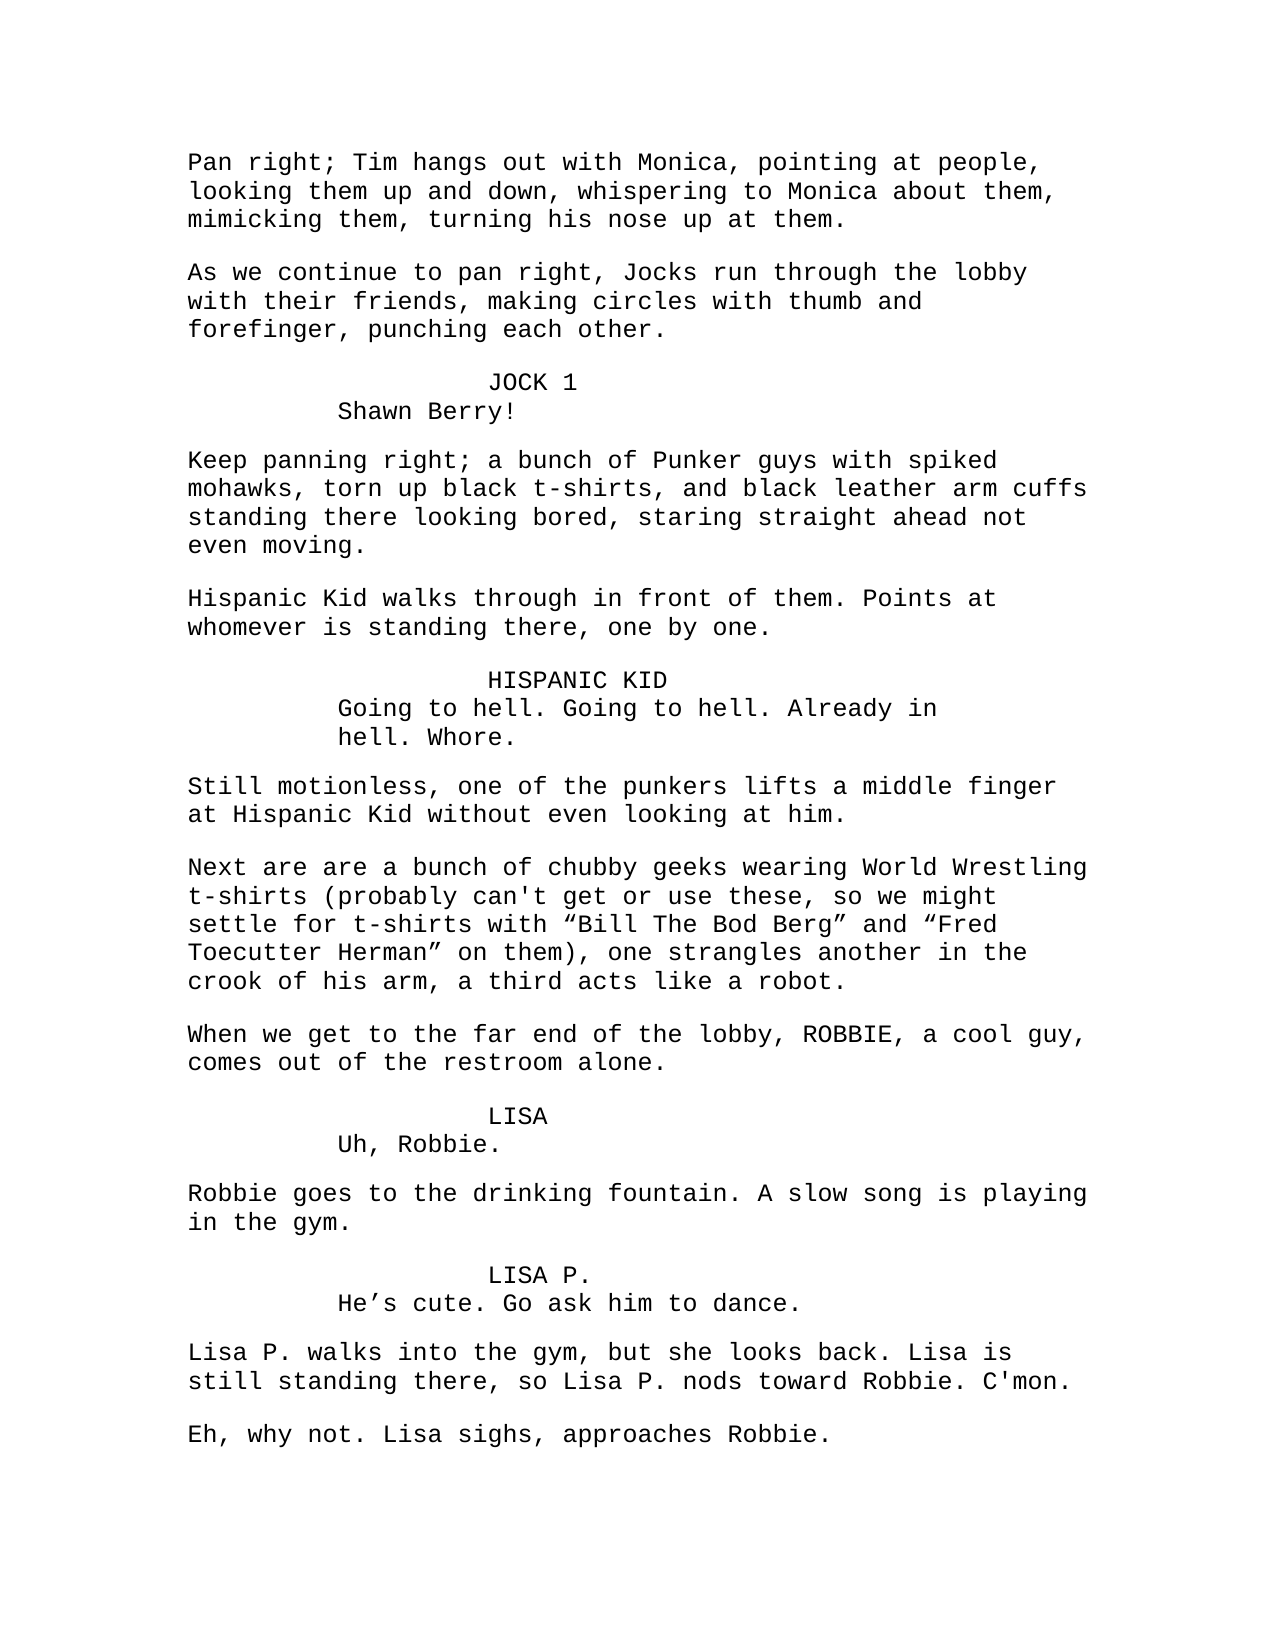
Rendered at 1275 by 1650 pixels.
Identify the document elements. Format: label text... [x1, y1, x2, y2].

text As we continue to pan right, Jocks run through the lobby with their friends, making circles with thumb and forefinger, punching each other. [187, 260, 1087, 345]
text Lisa P. walks into the gym, but she looks back. Lisa is still standing there, so Lisa P. nods toward Robbie. C'mon. [187, 1340, 1087, 1397]
text LISA P. [187, 1262, 1087, 1291]
text LISA [187, 1103, 1087, 1132]
text Next are are a bunch of chubby geeks wearing World Wrestling t-shirts (probably can't get or use these, so we might settle for t-shirts with “Bill The Bod Berg” and “Fred Toecutter Herman” on them), one strangles another in the crook of his arm, a third acts like a robot. [187, 855, 1087, 997]
text Hispanic Kid walks through in front of them. Points at whomever is standing there, one by one. [187, 586, 1087, 642]
text Robbie goes to the drinking fountain. A slow song is playing in the gym. [187, 1181, 1087, 1237]
text Shawn Berry! [337, 398, 937, 427]
text Going to hell. Going to hell. Already in hell. Whore. [337, 696, 937, 752]
text When we get to the far end of the lobby, ROBBIE, a cool guy, comes out of the restroom alone. [187, 1022, 1087, 1078]
text Eh, why not. Lisa sighs, approaches Robbie. [187, 1422, 1087, 1450]
text Pan right; Tim hangs out with Monica, pointing at people, looking them up and down, whispering to Monica about them, mimicking them, turning his nose up at them. [187, 150, 1087, 235]
text He’s cute. Go ask him to dance. [337, 1291, 937, 1319]
text Still motionless, one of the punkers lifts a middle finger at Hispanic Kid without even looking at him. [187, 773, 1087, 830]
text JOCK 1 [187, 370, 1087, 398]
text HISPANIC KID [187, 667, 1087, 696]
text Keep panning right; a bunch of Punker guys with spiked mohawks, torn up black t-shirts, and black leather arm cuffs standing there looking bored, staring straight ahead not even moving. [187, 447, 1087, 561]
text Uh, Robbie. [337, 1132, 937, 1160]
